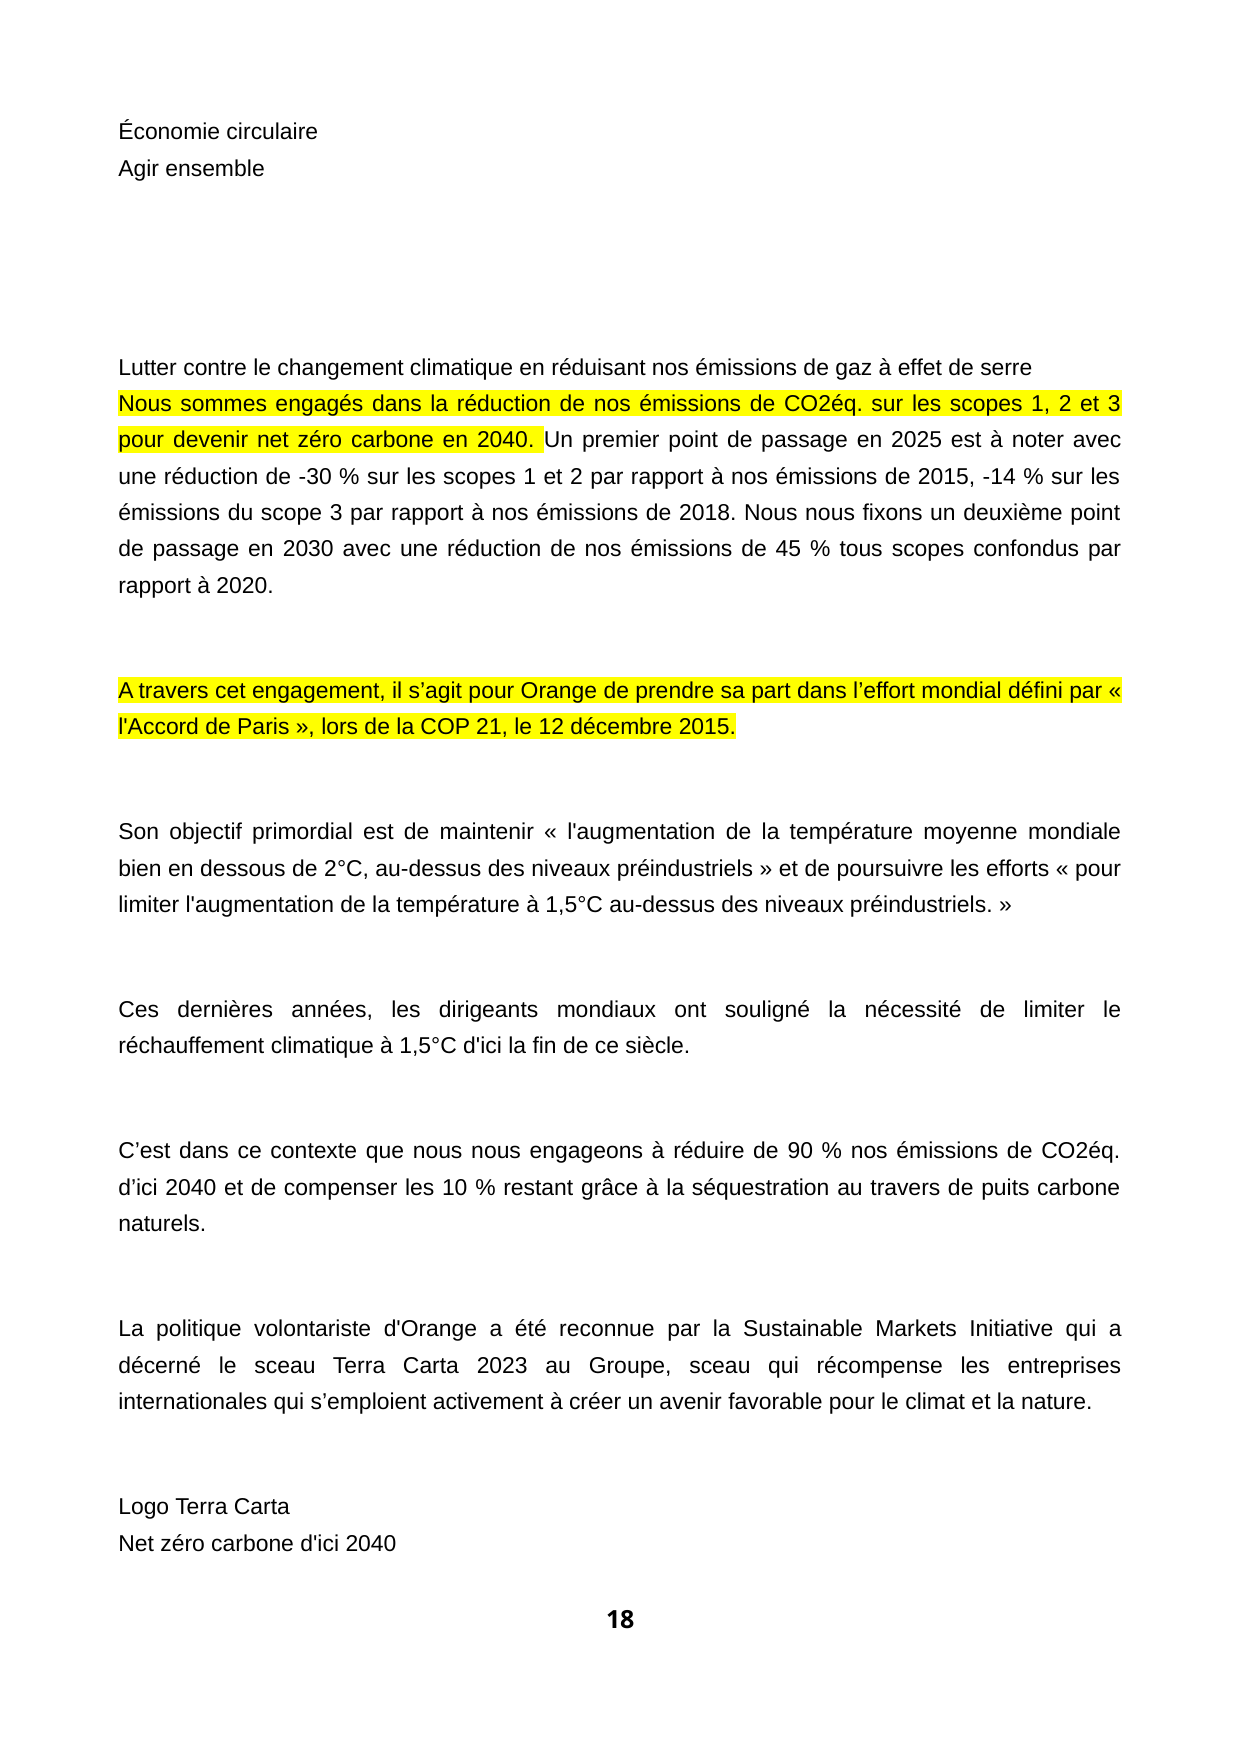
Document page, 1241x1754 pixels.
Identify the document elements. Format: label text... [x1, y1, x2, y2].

text Ces dernières années, les dirigeants mondiaux ont souligné la nécessité de limiter le réchauffement climatique à 1,5°C d'ici la fin de ce siècle. [118, 996, 1122, 1059]
text Logo Terra Carta [118, 1493, 1122, 1519]
text Économie circulaire [118, 118, 1122, 144]
text La politique volontariste d'Orange a été reconnue par la Sustainable Markets Initiative qui a décerné le sceau Terra Carta 2023 au Groupe, sceau qui récompense les entreprises internationales qui s’emploient activement à créer un avenir favorable pour le climat et la nature. [118, 1315, 1122, 1414]
text Nous sommes engagés dans la réduction de nos émissions de CO2éq. sur les scopes 1, 2 et 3 pour devenir net zéro carbone en 2040. Un premier point de passage en 2025 est à noter avec une réduction de -30 % sur les scopes 1 et 2 par rapport à nos émissions de 2015, -14 % sur les émissions du scope 3 par rapport à nos émissions de 2018. Nous nous fixons un deuxième point de passage en 2030 avec une réduction de nos émissions de 45 % tous scopes confondus par rapport à 2020. [118, 390, 1122, 598]
text Net zéro carbone d'ici 2040 [118, 1529, 1122, 1556]
text A travers cet engagement, il s’agit pour Orange de prendre sa part dans l’effort mondial défini par « l'Accord de Paris », lors de la COP 21, le 12 décembre 2015. [118, 677, 1122, 739]
text C’est dans ce contexte que nous nous engageons à réduire de 90 % nos émissions de CO2éq. d’ici 2040 et de compenser les 10 % restant grâce à la séquestration au travers de puits carbone naturels. [118, 1137, 1122, 1237]
text Lutter contre le changement climatique en réduisant nos émissions de gaz à effet de serre [118, 353, 1122, 380]
text Agir ensemble [118, 154, 1122, 181]
text Son objectif primordial est de maintenir « l'augmentation de la température moyenne mondiale bien en dessous de 2°C, au-dessus des niveaux préindustriels » et de poursuivre les efforts « pour limiter l'augmentation de la température à 1,5°C au-dessus des niveaux préindustriels. » [118, 818, 1122, 917]
